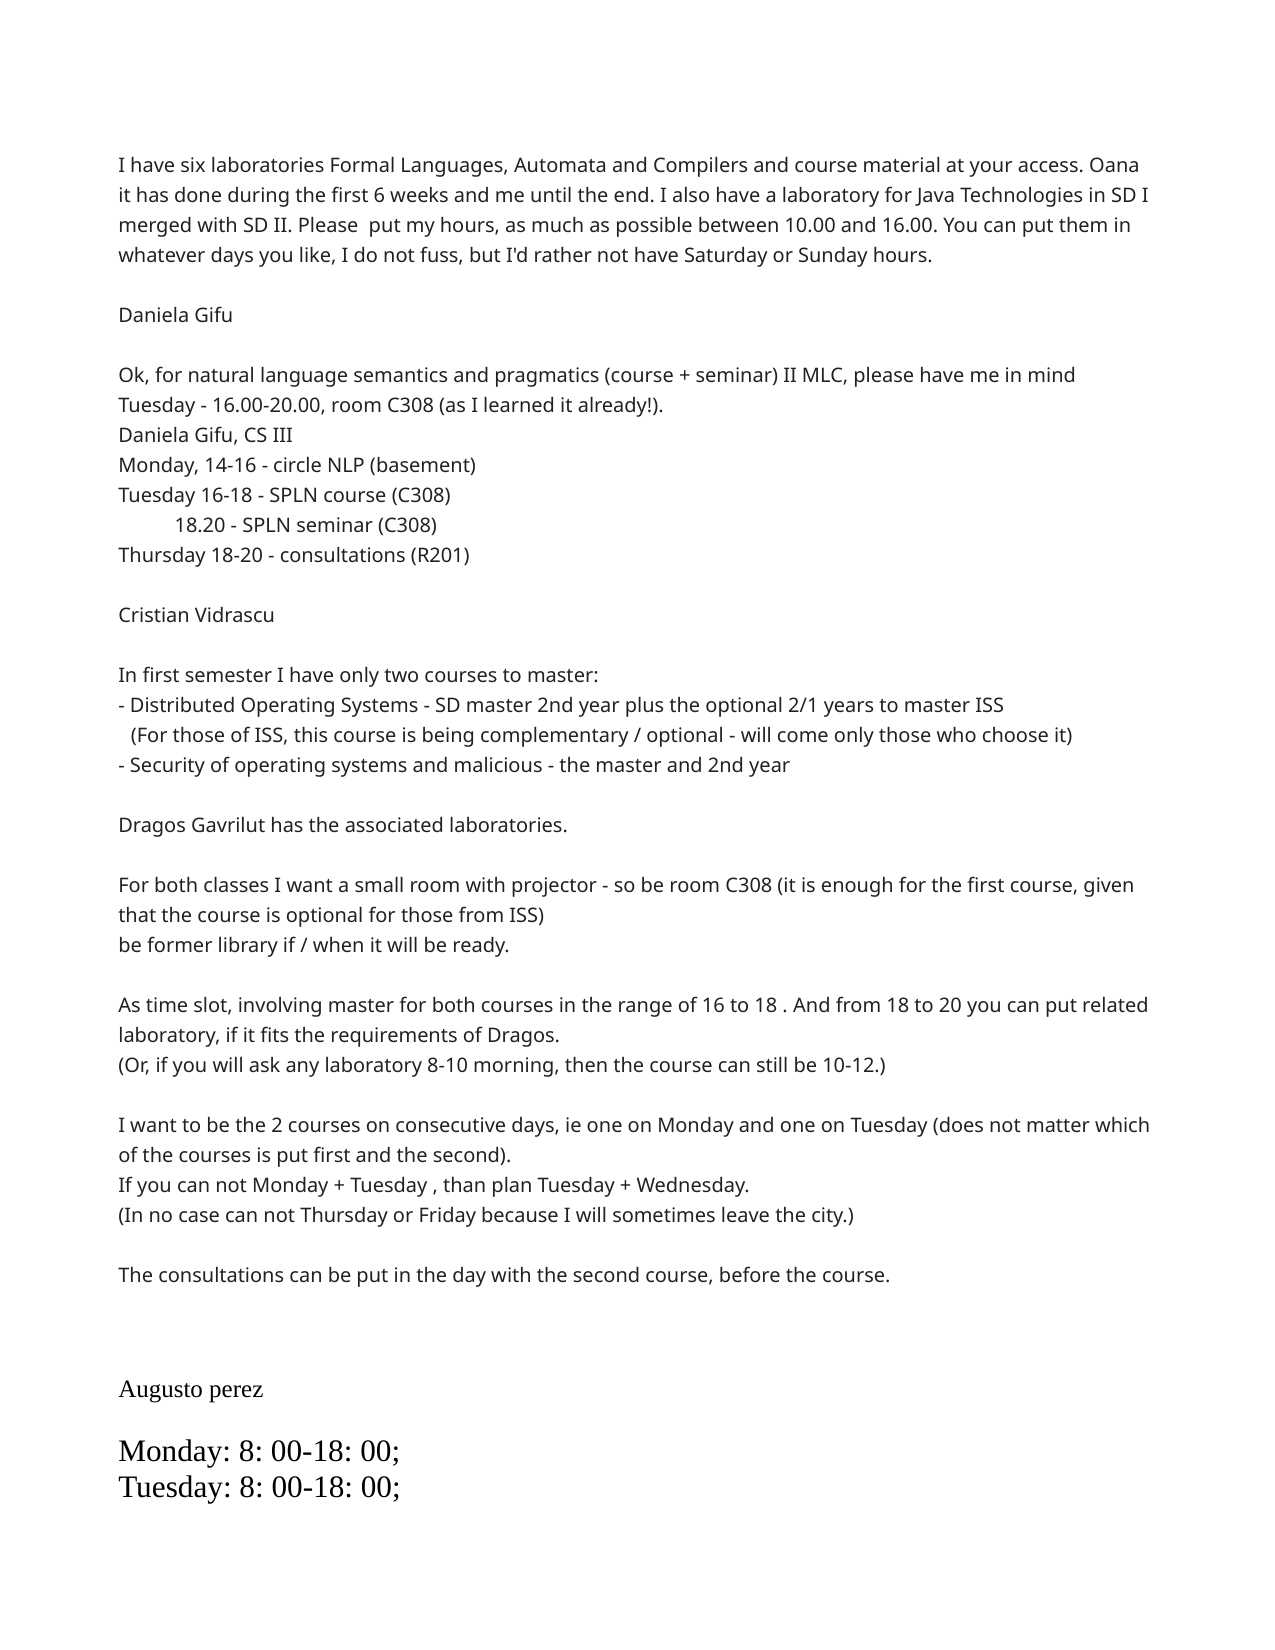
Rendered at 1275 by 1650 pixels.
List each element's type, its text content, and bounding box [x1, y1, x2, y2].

text Tuesday: 8: 00-18: 00; [118, 1468, 1157, 1504]
text As time slot, involving master for both courses in the range of 16 to 18 . And from 18 to 20 you can put related laboratory, if it fits the requirements of Dragos. [118, 988, 1157, 1048]
text In first semester I have only two courses to master: [118, 658, 1157, 688]
text Daniela Gifu [118, 298, 1157, 328]
text I want to be the 2 courses on consecutive days, ie one on Monday and one on Tuesday (does not matter which of the courses is put first and the second). [118, 1108, 1157, 1168]
text For both classes I want a small room with projector - so be room C308 (it is enough for the first course, given that the course is optional for those from ISS) [118, 868, 1157, 928]
text Augusto perez [118, 1374, 1157, 1403]
text If you can not Monday + Tuesday , than plan Tuesday + Wednesday. [118, 1168, 1157, 1198]
text Cristian Vidrascu [118, 598, 1157, 628]
text be former library if / when it will be ready. [118, 928, 1157, 958]
text - Security of operating systems and malicious - the master and 2nd year [118, 748, 1157, 778]
text (In no case can not Thursday or Friday because I will sometimes leave the city.) [118, 1198, 1157, 1228]
text 18.20 - SPLN seminar (C308) [118, 508, 1157, 538]
text Thursday 18-20 - consultations (R201) [118, 538, 1157, 568]
text I have six laboratories Formal Languages, Automata and Compilers and course material at your access. Oana it has done during the first 6 weeks and me until the end. I also have a laboratory for Java Technologies in SD I merged with SD II. Please put my hours, as much as possible between 10.00 and 16.00. You can put them in whatever days you like, I do not fuss, but I'd rather not have Saturday or Sunday hours. [118, 148, 1157, 268]
text Tuesday 16-18 - SPLN course (C308) [118, 478, 1157, 508]
text (Or, if you will ask any laboratory 8-10 morning, then the course can still be 10-12.) [118, 1048, 1157, 1078]
text Daniela Gifu, CS III [118, 418, 1157, 448]
text Monday, 14-16 - circle NLP (basement) [118, 448, 1157, 478]
text Dragos Gavrilut has the associated laboratories. [118, 808, 1157, 838]
text Ok, for natural language semantics and pragmatics (course + seminar) II MLC, please have me in mind [118, 358, 1157, 388]
text The consultations can be put in the day with the second course, before the course. [118, 1258, 1157, 1288]
text Monday: 8: 00-18: 00; [118, 1432, 1157, 1468]
text Tuesday - 16.00-20.00, room C308 (as I learned it already!). [118, 388, 1157, 418]
text (For those of ISS, this course is being complementary / optional - will come only those who choose it) [118, 718, 1157, 748]
text - Distributed Operating Systems - SD master 2nd year plus the optional 2/1 years to master ISS [118, 688, 1157, 718]
